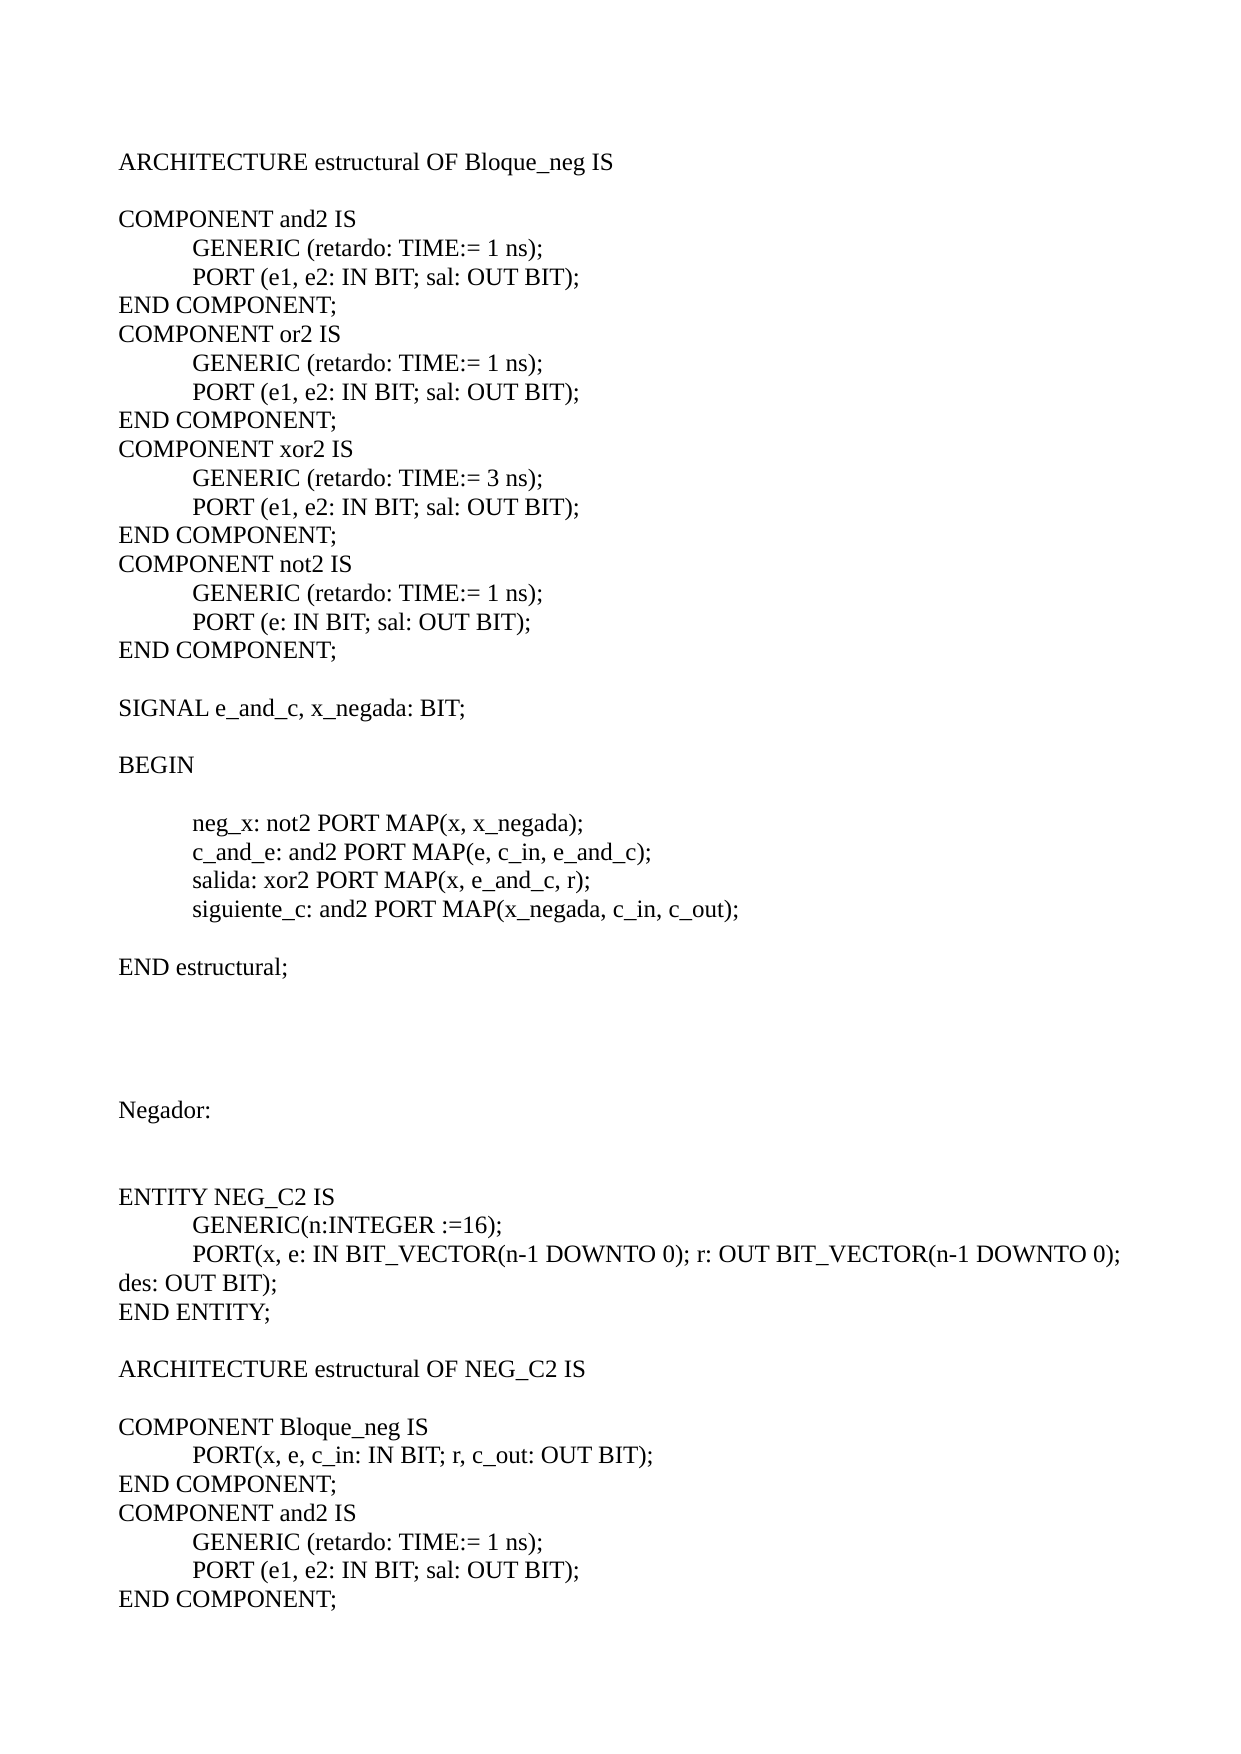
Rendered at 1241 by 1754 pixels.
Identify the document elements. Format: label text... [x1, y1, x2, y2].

text COMPONENT and2 IS [118, 1498, 1122, 1527]
text PORT (e1, e2: IN BIT; sal: OUT BIT); [118, 492, 1122, 521]
text PORT (e1, e2: IN BIT; sal: OUT BIT); [118, 262, 1122, 291]
text ARCHITECTURE estructural OF NEG_C2 IS [118, 1354, 1122, 1383]
text END estructural; [118, 952, 1122, 981]
text END COMPONENT; [118, 291, 1122, 319]
text neg_x: not2 PORT MAP(x, x_negada); [118, 808, 1122, 837]
text COMPONENT xor2 IS [118, 434, 1122, 463]
text GENERIC (retardo: TIME:= 1 ns); [118, 1527, 1122, 1556]
text GENERIC (retardo: TIME:= 3 ns); [118, 463, 1122, 492]
text PORT(x, e: IN BIT_VECTOR(n-1 DOWNTO 0); r: OUT BIT_VECTOR(n-1 DOWNTO 0); des: OUT BIT); [118, 1239, 1122, 1297]
text c_and_e: and2 PORT MAP(e, c_in, e_and_c); [118, 837, 1122, 866]
text Negador: [118, 1096, 1122, 1124]
text SIGNAL e_and_c, x_negada: BIT; [118, 693, 1122, 722]
text GENERIC (retardo: TIME:= 1 ns); [118, 578, 1122, 607]
text PORT (e: IN BIT; sal: OUT BIT); [118, 607, 1122, 636]
text BEGIN [118, 751, 1122, 779]
text COMPONENT not2 IS [118, 549, 1122, 578]
text PORT (e1, e2: IN BIT; sal: OUT BIT); [118, 377, 1122, 406]
text END ENTITY; [118, 1297, 1122, 1326]
text PORT (e1, e2: IN BIT; sal: OUT BIT); [118, 1556, 1122, 1584]
text ENTITY NEG_C2 IS [118, 1182, 1122, 1211]
text END COMPONENT; [118, 406, 1122, 434]
text GENERIC (retardo: TIME:= 1 ns); [118, 348, 1122, 377]
text COMPONENT and2 IS [118, 204, 1122, 233]
text salida: xor2 PORT MAP(x, e_and_c, r); [118, 866, 1122, 894]
text END COMPONENT; [118, 1584, 1122, 1613]
text GENERIC (retardo: TIME:= 1 ns); [118, 233, 1122, 262]
text siguiente_c: and2 PORT MAP(x_negada, c_in, c_out); [118, 894, 1122, 923]
text END COMPONENT; [118, 521, 1122, 549]
text COMPONENT Bloque_neg IS [118, 1412, 1122, 1441]
text ARCHITECTURE estructural OF Bloque_neg IS [118, 147, 1122, 176]
text COMPONENT or2 IS [118, 319, 1122, 348]
text END COMPONENT; [118, 1469, 1122, 1498]
text GENERIC(n:INTEGER :=16); [118, 1211, 1122, 1239]
text END COMPONENT; [118, 636, 1122, 664]
text PORT(x, e, c_in: IN BIT; r, c_out: OUT BIT); [118, 1441, 1122, 1469]
